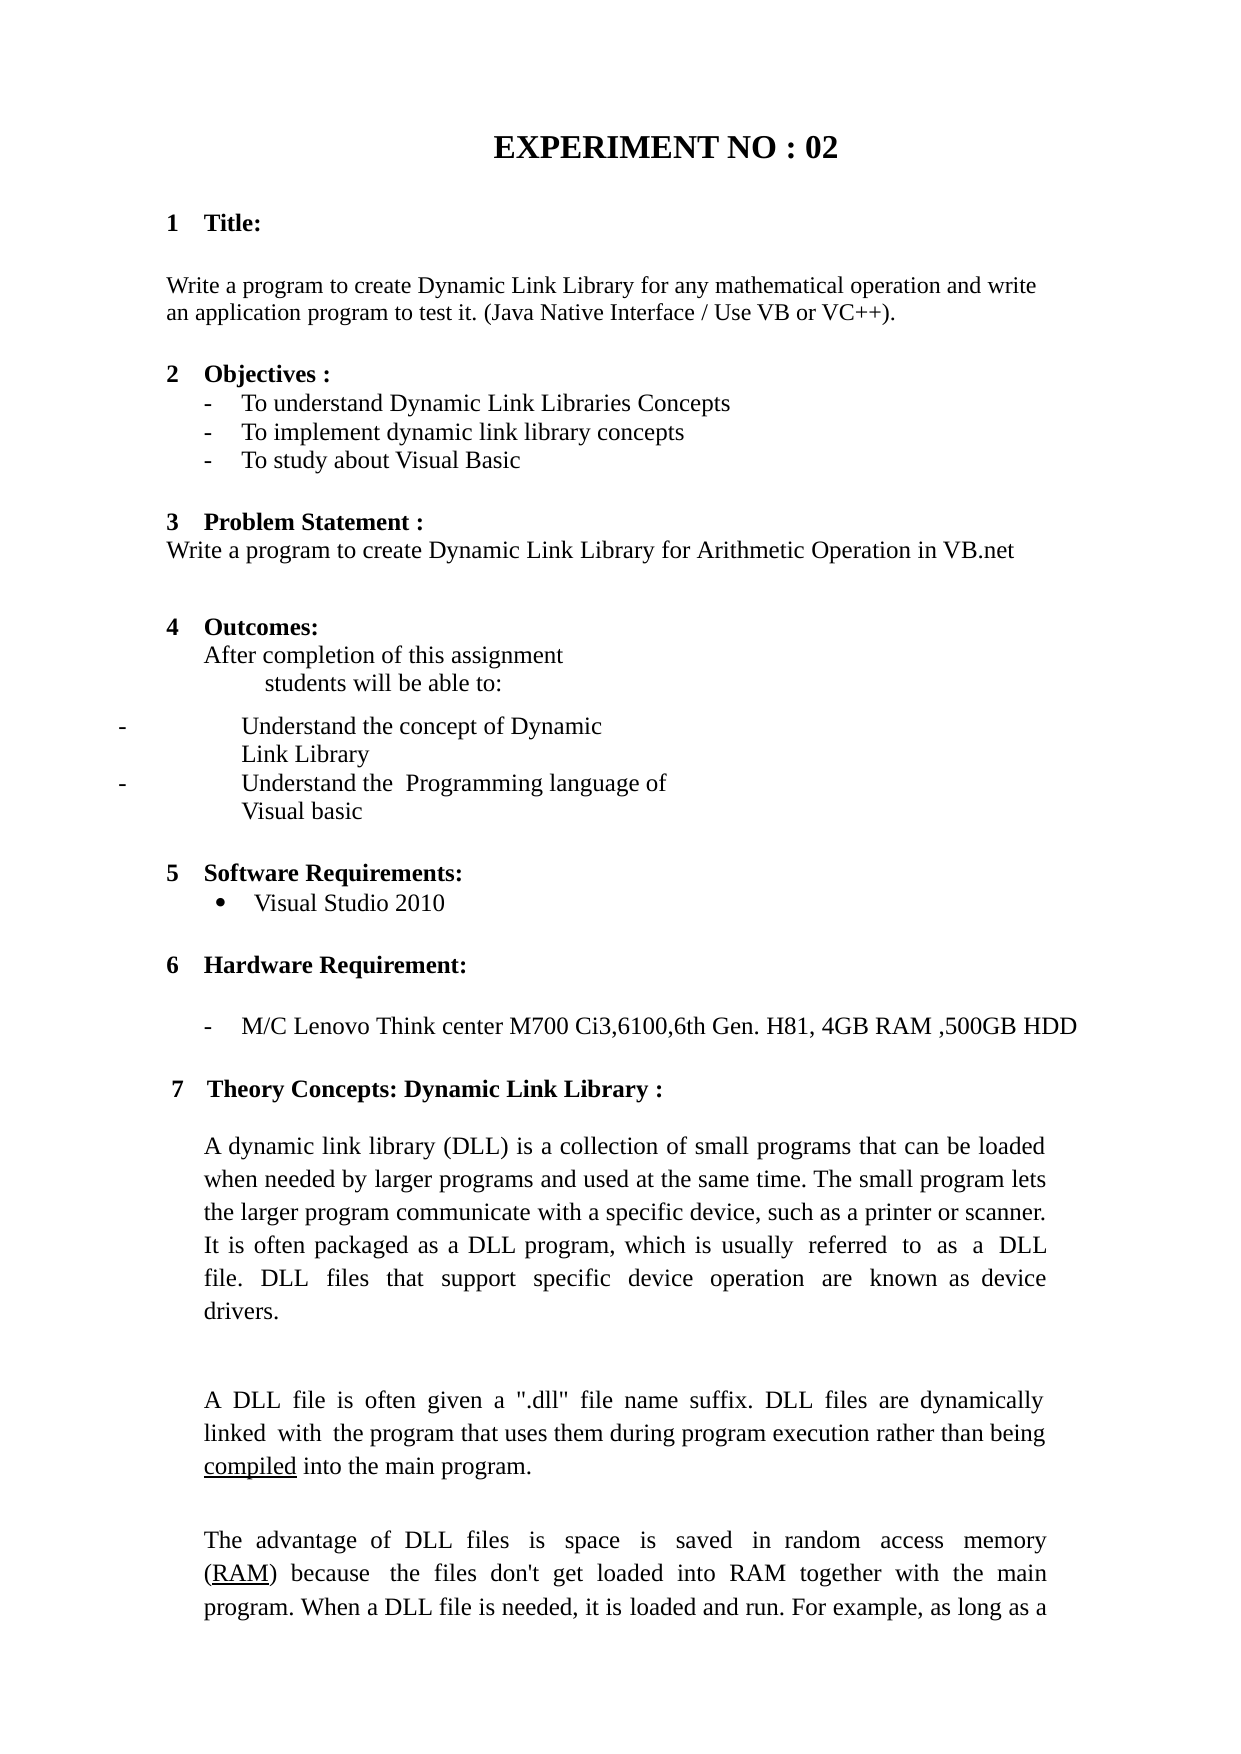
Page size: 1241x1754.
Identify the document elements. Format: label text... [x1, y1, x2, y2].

text After completion of this assignment students will be able to: [164, 641, 602, 697]
subtitle Title: [166, 208, 1122, 237]
subtitle Outcomes: [166, 612, 1122, 641]
list M/C Lenovo Think center M700 Ci3,6100,6th Gen. H81, 4GB RAM ,500GB HDD [203, 1011, 1122, 1040]
text Write a program to create Dynamic Link Library for Arithmetic Operation in VB.net [166, 536, 1122, 564]
text EXPERIMENT NO : 02 [493, 127, 1122, 165]
subtitle Theory Concepts: Dynamic Link Library : [171, 1074, 774, 1102]
text The advantage of DLL files is space is saved in random access memory (RAM) because the files don't get loaded into RAM together with the main program. When a DLL file is needed, it is loaded and run. For example, as long as a user is editing a document in Microsoft Word, the printer DLL file does not need to be loaded into RAM. If the user decides to print the document, the Word application causes the printer DLL file to be loaded and run. [203, 1556, 1048, 1620]
list To study about Visual Basic [203, 445, 1122, 474]
text Write a program to create Dynamic Link Library for any mathematical operation and write an application program to test it. (Java Native Interface / Use VB or VC++). [166, 271, 1047, 326]
list Understand the Programming language of Visual basic [118, 768, 712, 825]
list To understand Dynamic Link Libraries Concepts [203, 388, 1122, 417]
text A dynamic link library (DLL) is a collection of small programs that can be loaded when needed by larger programs and used at the same time. The small program lets the larger program communicate with a specific device, such as a printer or scanner. It is often packaged as a DLL program, which is usually referred to as a DLL file. DLL files that support specific device operation are known as device drivers. [203, 1131, 1047, 1325]
list Understand the concept of Dynamic Link Library [118, 712, 654, 768]
subtitle Hardware Requirement: [166, 951, 1122, 979]
subtitle Objectives : [166, 359, 1122, 388]
subtitle Problem Statement : [166, 508, 1122, 536]
list To implement dynamic link library concepts [203, 417, 1122, 445]
list Visual Studio 2010 [216, 887, 1122, 917]
subtitle Software Requirements: [166, 859, 1122, 887]
